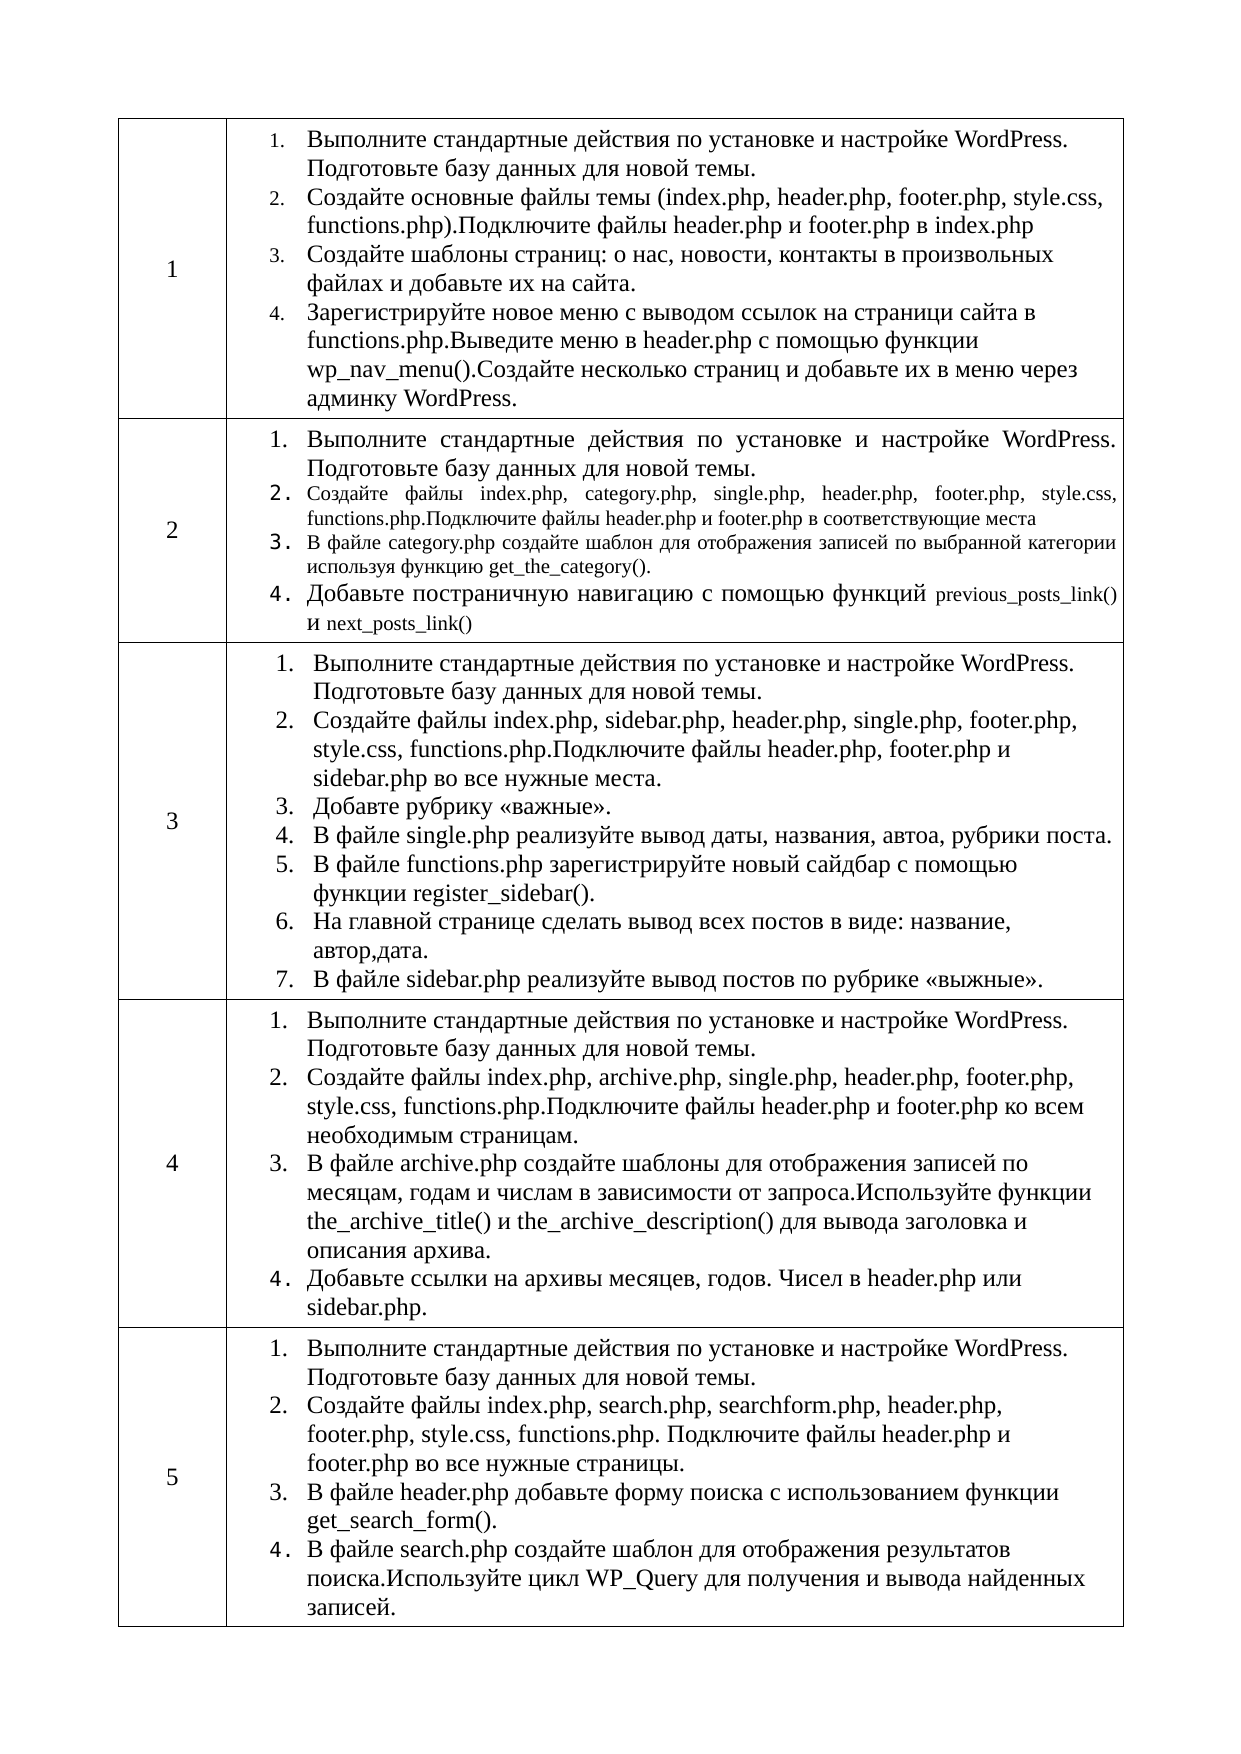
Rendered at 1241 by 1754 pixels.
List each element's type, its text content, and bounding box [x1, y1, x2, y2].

table_cell Выполните стандартные действия по установке и настройке WordPress. Подготовьте базу данных для новой темы. Создайте файлы index.php, archive.php, single.php, header.php, footer.php, style.css, functions.php.Подключите файлы header.php и footer.php ко всем необходимым страницам. В файле archive.php создайте шаблоны для отображения записей по месяцам, годам и числам в зависимости от запроса.Используйте функции the_archive_title() и the_archive_description() для вывода заголовка и описания архива. Добавьте ссылки на архивы месяцев, годов. Чисел в header.php или sidebar.php. [227, 1000, 1123, 1327]
table_cell 3 [119, 643, 226, 998]
table_cell 4 [119, 1000, 226, 1327]
table_cell 5 [119, 1328, 226, 1626]
table_cell Выполните стандартные действия по установке и настройке WordPress. Подготовьте базу данных для новой темы. Создайте файлы index.php, category.php, single.php, header.php, footer.php, style.css, functions.php.Подключите файлы header.php и footer.php в соответствующие места В файле category.php создайте шаблон для отображения записей по выбранной категории используя функцию get_the_category(). Добавьте постраничную навигацию с помощью функций previous_posts_link() и next_posts_link() [227, 419, 1123, 641]
table_header 1 [119, 119, 226, 418]
table_cell Выполните стандартные действия по установке и настройке WordPress. Подготовьте базу данных для новой темы. Создайте файлы index.php, search.php, searchform.php, header.php, footer.php, style.css, functions.php. Подключите файлы header.php и footer.php во все нужные страницы. В файле header.php добавьте форму поиска с использованием функции get_search_form(). В файле search.php создайте шаблон для отображения результатов поиска.Используйте цикл WP_Query для получения и вывода найденных записей. [227, 1328, 1123, 1626]
table_header Выполните стандартные действия по установке и настройке WordPress. Подготовьте базу данных для новой темы. Создайте основные файлы темы (index.php, header.php, footer.php, style.css, functions.php).Подключите файлы header.php и footer.php в index.php Создайте шаблоны страниц: о нас, новости, контакты в произвольных файлах и добавьте их на сайта. Зарегистрируйте новое меню с выводом ссылок на страници сайта в functions.php.Выведите меню в header.php с помощью функции wp_nav_menu().Создайте несколько страниц и добавьте их в меню через админку WordPress. [227, 119, 1123, 418]
table_cell Выполните стандартные действия по установке и настройке WordPress. Подготовьте базу данных для новой темы. Создайте файлы index.php, sidebar.php, header.php, single.php, footer.php, style.css, functions.php.Подключите файлы header.php, footer.php и sidebar.php во все нужные места. Добавте рубрику «важные». В файле single.php реализуйте вывод даты, названия, автоа, рубрики поста. В файле functions.php зарегистрируйте новый сайдбар с помощью функции register_sidebar(). На главной странице сделать вывод всех постов в виде: название, автор,дата. В файле sidebar.php реализуйте вывод постов по рубрике «выжные». [227, 643, 1123, 998]
table_cell 2 [119, 419, 226, 641]
